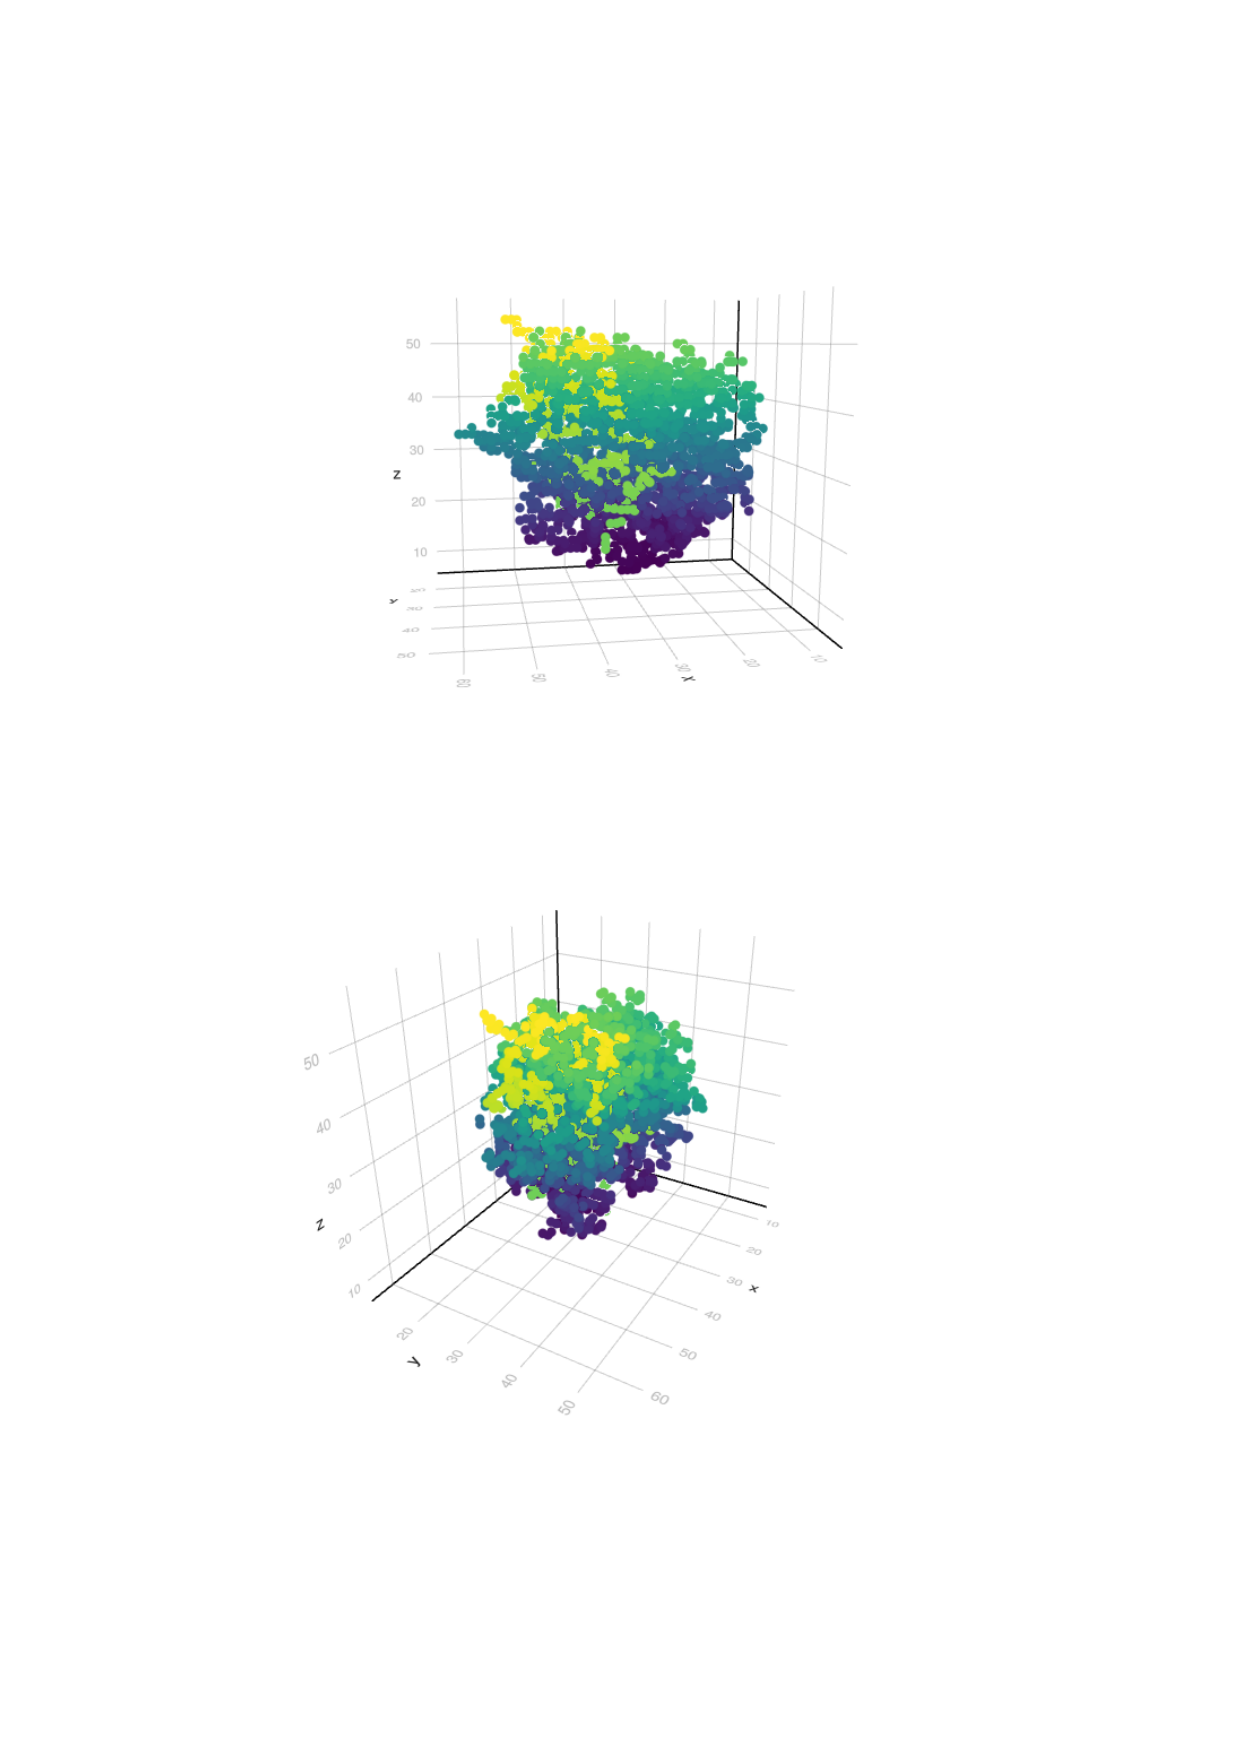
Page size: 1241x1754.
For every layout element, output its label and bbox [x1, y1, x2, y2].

picture [118, 118, 1123, 1478]
